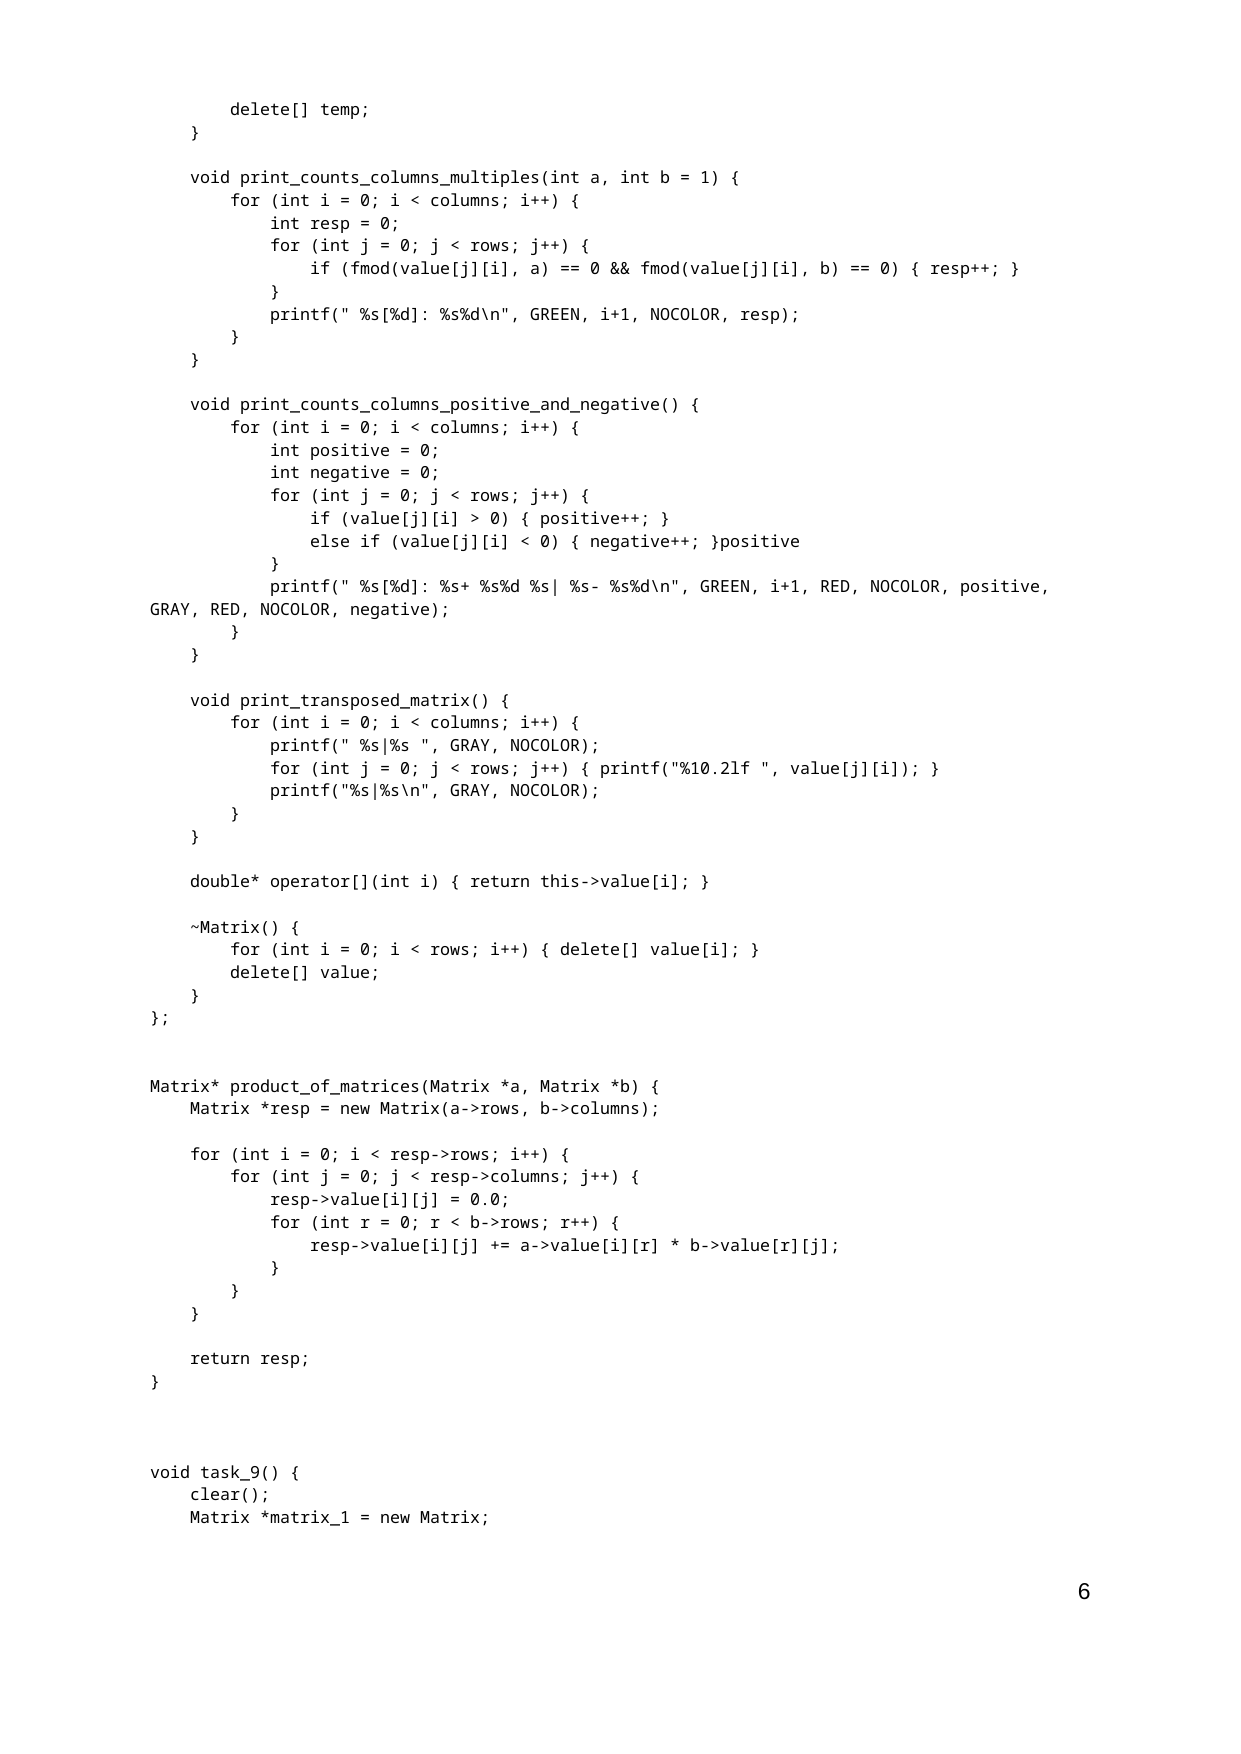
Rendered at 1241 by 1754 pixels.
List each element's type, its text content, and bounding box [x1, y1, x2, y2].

text } [150, 347, 1090, 370]
text double* operator[](int i) { return this->value[i]; } [150, 870, 1090, 892]
text printf("%s|%s\n", GRAY, NOCOLOR); [150, 779, 1090, 802]
text void task_9() { [150, 1460, 1090, 1483]
text Matrix *resp = new Matrix(a->rows, b->columns); [150, 1097, 1090, 1119]
text for (int j = 0; j < rows; j++) { [150, 234, 1090, 257]
text int negative = 0; [150, 461, 1090, 484]
text resp->value[i][j] = 0.0; [150, 1188, 1090, 1210]
text delete[] value; [150, 961, 1090, 983]
text void print_transposed_matrix() { [150, 688, 1090, 711]
text for (int i = 0; i < columns; i++) { [150, 188, 1090, 211]
text void print_counts_columns_positive_and_negative() { [150, 393, 1090, 416]
text ~Matrix() { [150, 915, 1090, 938]
text else if (value[j][i] < 0) { negative++; }positive [150, 529, 1090, 552]
text } [150, 1369, 1090, 1392]
text printf(" %s[%d]: %s+ %s%d %s| %s- %s%d\n", GREEN, i+1, RED, NOCOLOR, positive, GRAY, RED, NOCOLOR, negative); [150, 574, 1090, 620]
text printf(" %s|%s ", GRAY, NOCOLOR); [150, 733, 1090, 756]
text if (value[j][i] > 0) { positive++; } [150, 506, 1090, 529]
text } [150, 1256, 1090, 1278]
text } [150, 824, 1090, 847]
text for (int j = 0; j < rows; j++) { printf("%10.2lf ", value[j][i]); } [150, 756, 1090, 779]
text for (int i = 0; i < rows; i++) { delete[] value[i]; } [150, 938, 1090, 961]
text for (int j = 0; j < resp->columns; j++) { [150, 1165, 1090, 1188]
text for (int i = 0; i < columns; i++) { [150, 416, 1090, 438]
text void print_counts_columns_multiples(int a, int b = 1) { [150, 166, 1090, 188]
text return resp; [150, 1347, 1090, 1369]
text printf(" %s[%d]: %s%d\n", GREEN, i+1, NOCOLOR, resp); [150, 302, 1090, 325]
text int resp = 0; [150, 211, 1090, 234]
text delete[] temp; [150, 98, 1090, 120]
text } [150, 325, 1090, 347]
text clear(); [150, 1483, 1090, 1506]
text } [150, 120, 1090, 143]
text } [150, 983, 1090, 1006]
text Matrix* product_of_matrices(Matrix *a, Matrix *b) { [150, 1074, 1090, 1097]
text } [150, 620, 1090, 643]
text for (int r = 0; r < b->rows; r++) { [150, 1210, 1090, 1233]
text int positive = 0; [150, 438, 1090, 461]
text for (int i = 0; i < columns; i++) { [150, 711, 1090, 733]
text for (int i = 0; i < resp->rows; i++) { [150, 1142, 1090, 1165]
text } [150, 552, 1090, 574]
text } [150, 802, 1090, 824]
text } [150, 1301, 1090, 1324]
text Matrix *matrix_1 = new Matrix; [150, 1506, 1090, 1528]
text } [150, 279, 1090, 302]
text }; [150, 1006, 1090, 1029]
text for (int j = 0; j < rows; j++) { [150, 484, 1090, 506]
text } [150, 1278, 1090, 1301]
text resp->value[i][j] += a->value[i][r] * b->value[r][j]; [150, 1233, 1090, 1256]
text if (fmod(value[j][i], a) == 0 && fmod(value[j][i], b) == 0) { resp++; } [150, 257, 1090, 279]
text } [150, 643, 1090, 665]
